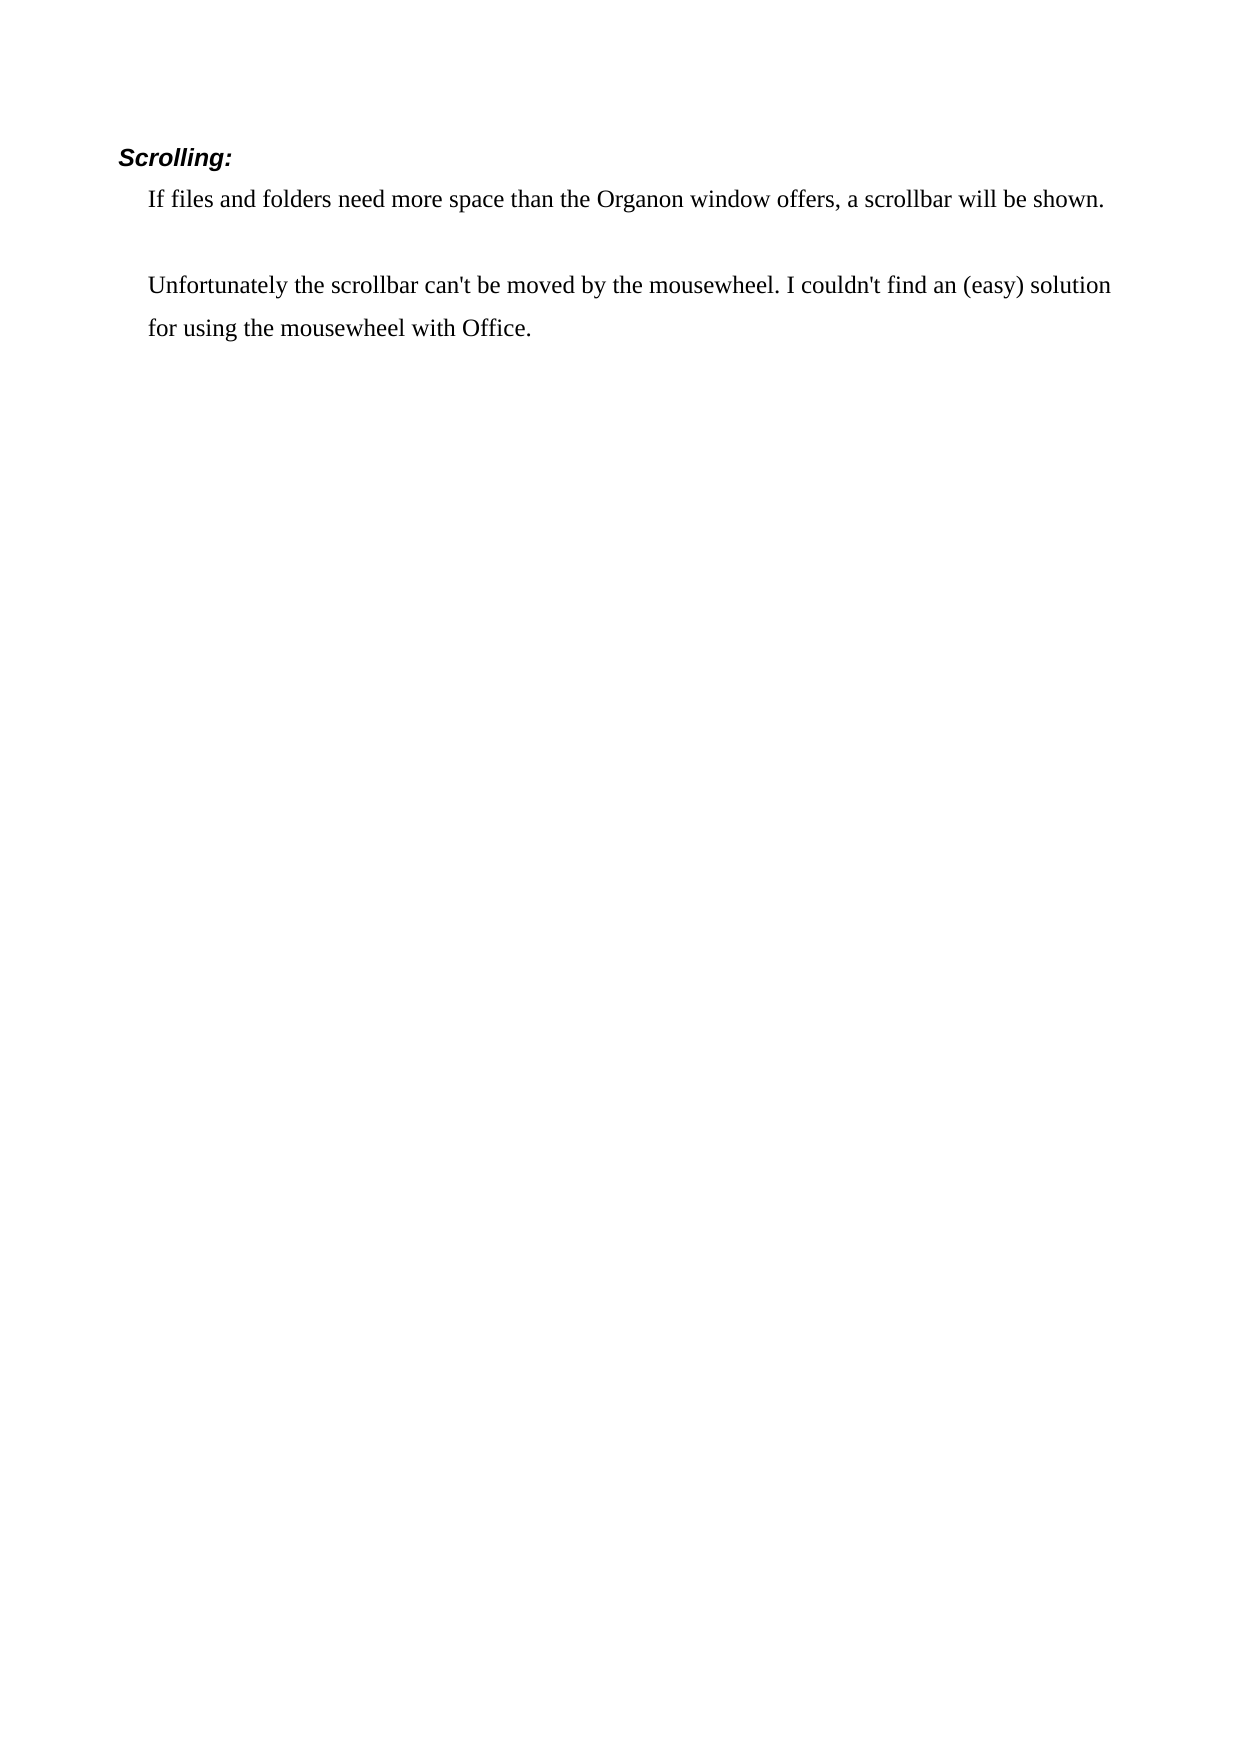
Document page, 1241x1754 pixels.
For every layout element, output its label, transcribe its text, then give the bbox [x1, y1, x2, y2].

text Unfortunately the scrollbar can't be moved by the mousewheel. I couldn't find an (easy) solution for using the mousewheel with Office. [148, 270, 1122, 342]
text If files and folders need more space than the Organon window offers, a scrollbar will be shown. [148, 184, 1122, 213]
subtitle Scrolling: [118, 143, 1122, 172]
